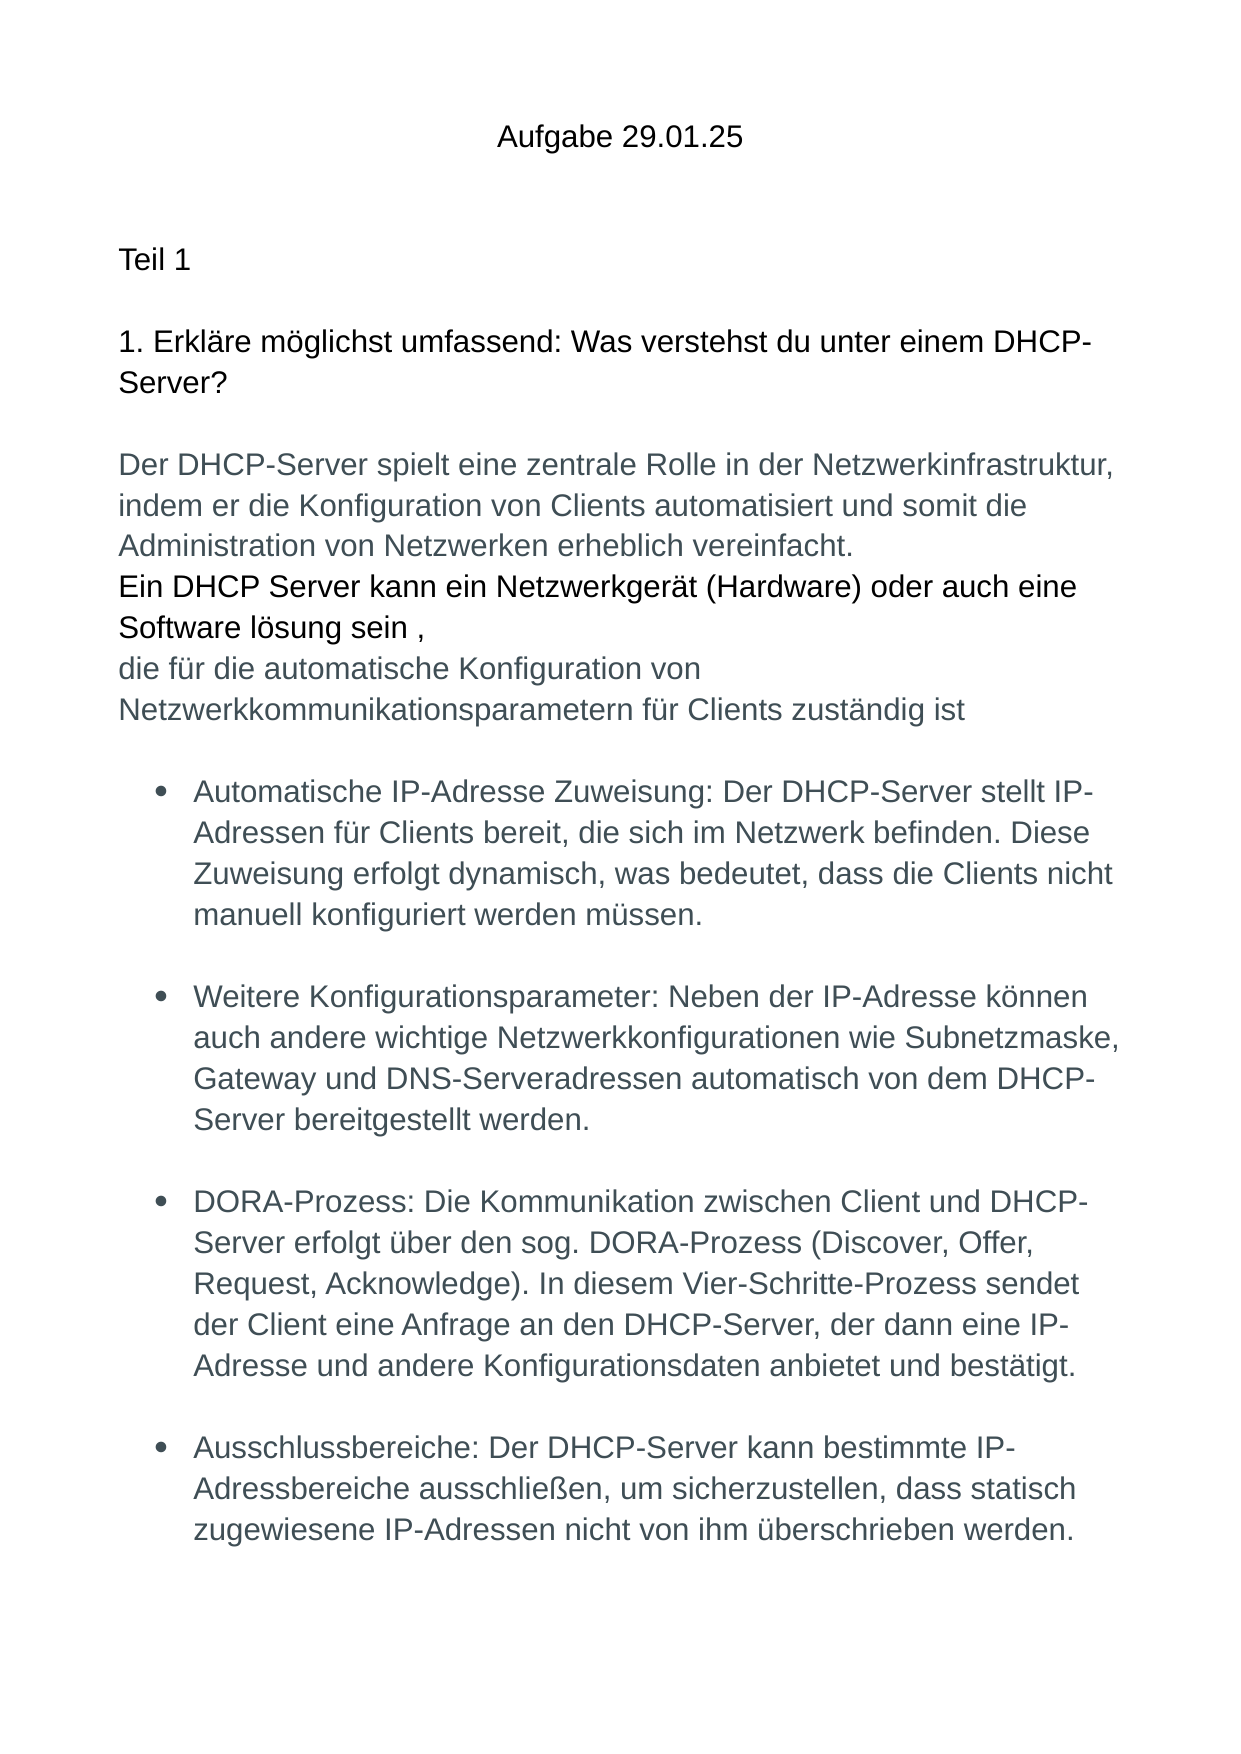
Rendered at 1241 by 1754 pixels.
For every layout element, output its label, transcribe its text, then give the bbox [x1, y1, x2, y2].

text Teil 1 [118, 241, 1122, 277]
list Automatische IP-Adresse Zuweisung: Der DHCP-Server stellt IP-Adressen für Clients bereit, die sich im Netzwerk befinden. Diese Zuweisung erfolgt dynamisch, was bedeutet, dass die Clients nicht manuell konfiguriert werden müssen. [156, 773, 1122, 932]
text 1. Erkläre möglichst umfassend: Was verstehst du unter einem DHCP- Server? [118, 323, 1122, 400]
list DORA-Prozess: Die Kommunikation zwischen Client und DHCP-Server erfolgt über den sog. DORA-Prozess (Discover, Offer, Request, Acknowledge). In diesem Vier-Schritte-Prozess sendet der Client eine Anfrage an den DHCP-Server, der dann eine IP-Adresse und andere Konfigurationsdaten anbietet und bestätigt. [156, 1183, 1122, 1383]
text Aufgabe 29.01.25 [118, 118, 1122, 154]
text Der DHCP-Server spielt eine zentrale Rolle in der Netzwerkinfrastruktur, indem er die Konfiguration von Clients automatisiert und somit die Administration von Netzwerken erheblich vereinfacht. [118, 446, 1122, 563]
list Ausschlussbereiche: Der DHCP-Server kann bestimmte IP-Adressbereiche ausschließen, um sicherzustellen, dass statisch zugewiesene IP-Adressen nicht von ihm überschrieben werden. [156, 1429, 1122, 1547]
list Weitere Konfigurationsparameter: Neben der IP-Adresse können auch andere wichtige Netzwerkkonfigurationen wie Subnetzmaske, Gateway und DNS-Serveradressen automatisch von dem DHCP-Server bereitgestellt werden. [156, 978, 1122, 1137]
text Ein DHCP Server kann ein Netzwerkgerät (Hardware) oder auch eine Software lösung sein , [118, 568, 1122, 645]
text die für die automatische Konfiguration von Netzwerkkommunikationsparametern für Clients zuständig ist [118, 650, 1122, 727]
